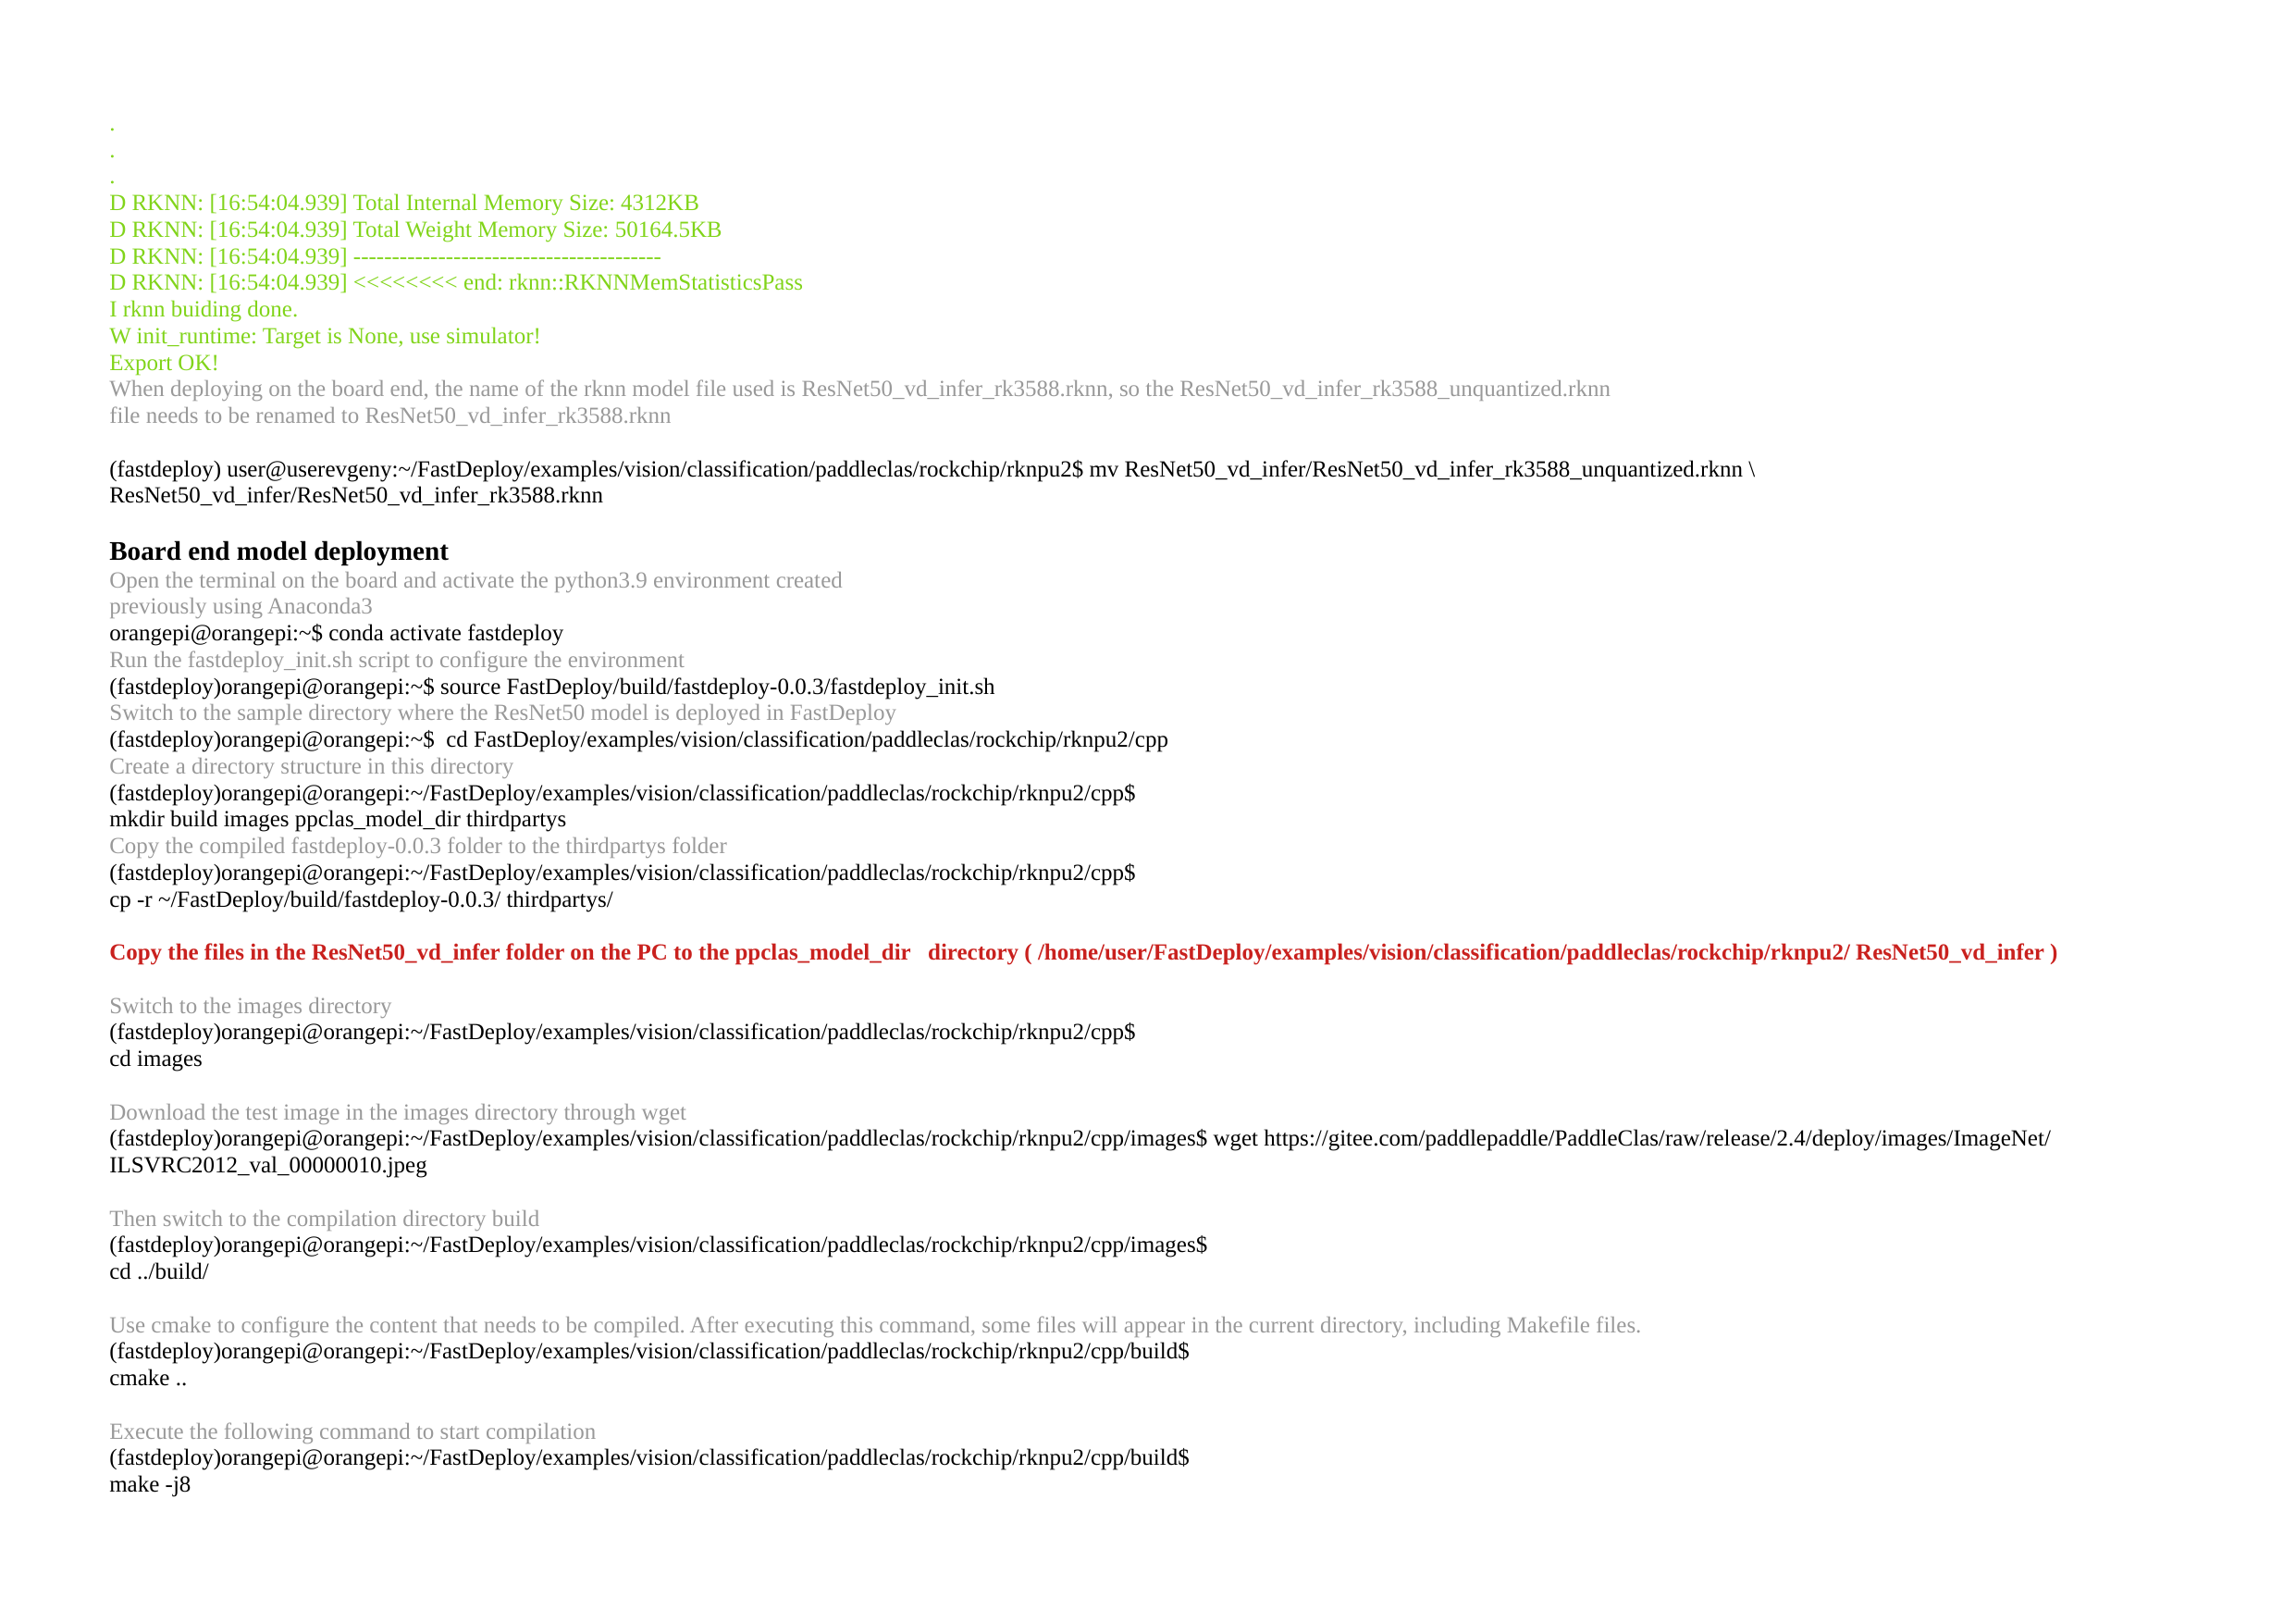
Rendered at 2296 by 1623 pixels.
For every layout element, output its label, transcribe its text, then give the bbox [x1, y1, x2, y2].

text Export OK! [109, 349, 2186, 376]
text When deploying on the board end, the name of the rknn model file used is ResNet50_vd_infer_rk3588.rknn, so the ResNet50_vd_infer_rk3588_unquantized.rknn [109, 376, 2186, 402]
text (fastdeploy)orangepi@orangepi:~/FastDeploy/examples/vision/classification/paddleclas/rockchip/rknpu2/cpp$ [109, 1018, 2186, 1045]
text Copy the files in the ResNet50_vd_infer folder on the PC to the ppclas_model_dir directory ( /home/user/FastDeploy/examples/vision/classification/paddleclas/rockchip/rknpu2/ ResNet50_vd_infer ) [109, 938, 2186, 965]
text . [109, 163, 2186, 189]
text D RKNN: [16:54:04.939] <<<<<<<< end: rknn::RKNNMemStatisticsPass [109, 269, 2186, 295]
text (fastdeploy)orangepi@orangepi:~/FastDeploy/examples/vision/classification/paddleclas/rockchip/rknpu2/cpp/build$ [109, 1337, 2186, 1364]
text cd ../build/ [109, 1258, 2186, 1284]
text mkdir build images ppclas_model_dir thirdpartys [109, 805, 2186, 832]
text . [109, 109, 2186, 136]
text Switch to the sample directory where the ResNet50 model is deployed in FastDeploy [109, 699, 2186, 725]
text I rknn buiding done. [109, 295, 2186, 322]
text orangepi@orangepi:~$ conda activate fastdeploy [109, 619, 2186, 646]
text Use cmake to configure the content that needs to be compiled. After executing this command, some files will appear in the current directory, including Makefile files. [109, 1311, 2186, 1337]
text Copy the compiled fastdeploy-0.0.3 folder to the thirdpartys folder [109, 832, 2186, 859]
text Switch to the images directory [109, 992, 2186, 1018]
text cp -r ~/FastDeploy/build/fastdeploy-0.0.3/ thirdpartys/ [109, 886, 2186, 911]
text (fastdeploy)orangepi@orangepi:~/FastDeploy/examples/vision/classification/paddleclas/rockchip/rknpu2/cpp/images$ [109, 1231, 2186, 1258]
text Download the test image in the images directory through wget [109, 1098, 2186, 1124]
text Run the fastdeploy_init.sh script to configure the environment [109, 646, 2186, 673]
text Open the terminal on the board and activate the python3.9 environment created [109, 566, 2186, 592]
text make -j8 [109, 1470, 2186, 1497]
text Then switch to the compilation directory build [109, 1205, 2186, 1231]
text D RKNN: [16:54:04.939] ---------------------------------------- [109, 242, 2186, 269]
text . [109, 136, 2186, 163]
text (fastdeploy) user@userevgeny:~/FastDeploy/examples/vision/classification/paddleclas/rockchip/rknpu2$ mv ResNet50_vd_infer/ResNet50_vd_infer_rk3588_unquantized.rknn \ [109, 455, 2186, 482]
text Board end model deployment [109, 535, 2186, 566]
text (fastdeploy)orangepi@orangepi:~$ cd FastDeploy/examples/vision/classification/paddleclas/rockchip/rknpu2/cpp [109, 725, 2186, 752]
text ResNet50_vd_infer/ResNet50_vd_infer_rk3588.rknn [109, 482, 2186, 508]
text (fastdeploy)orangepi@orangepi:~/FastDeploy/examples/vision/classification/paddleclas/rockchip/rknpu2/cpp/images$ wget https://gitee.com/paddlepaddle/PaddleClas/raw/release/2.4/deploy/images/ImageNet/ILSVRC2012_val_00000010.jpeg [109, 1124, 2186, 1178]
text (fastdeploy)orangepi@orangepi:~/FastDeploy/examples/vision/classification/paddleclas/rockchip/rknpu2/cpp/build$ [109, 1443, 2186, 1470]
text (fastdeploy)orangepi@orangepi:~$ source FastDeploy/build/fastdeploy-0.0.3/fastdeploy_init.sh [109, 673, 2186, 699]
text D RKNN: [16:54:04.939] Total Weight Memory Size: 50164.5KB [109, 216, 2186, 242]
text Create a directory structure in this directory [109, 752, 2186, 779]
text D RKNN: [16:54:04.939] Total Internal Memory Size: 4312KB [109, 189, 2186, 216]
text cmake .. [109, 1364, 2186, 1391]
text previously using Anaconda3 [109, 592, 2186, 619]
text (fastdeploy)orangepi@orangepi:~/FastDeploy/examples/vision/classification/paddleclas/rockchip/rknpu2/cpp$ [109, 779, 2186, 805]
text file needs to be renamed to ResNet50_vd_infer_rk3588.rknn [109, 402, 2186, 428]
text (fastdeploy)orangepi@orangepi:~/FastDeploy/examples/vision/classification/paddleclas/rockchip/rknpu2/cpp$ [109, 859, 2186, 886]
text cd images [109, 1045, 2186, 1072]
text W init_runtime: Target is None, use simulator! [109, 322, 2186, 349]
text Execute the following command to start compilation [109, 1418, 2186, 1443]
